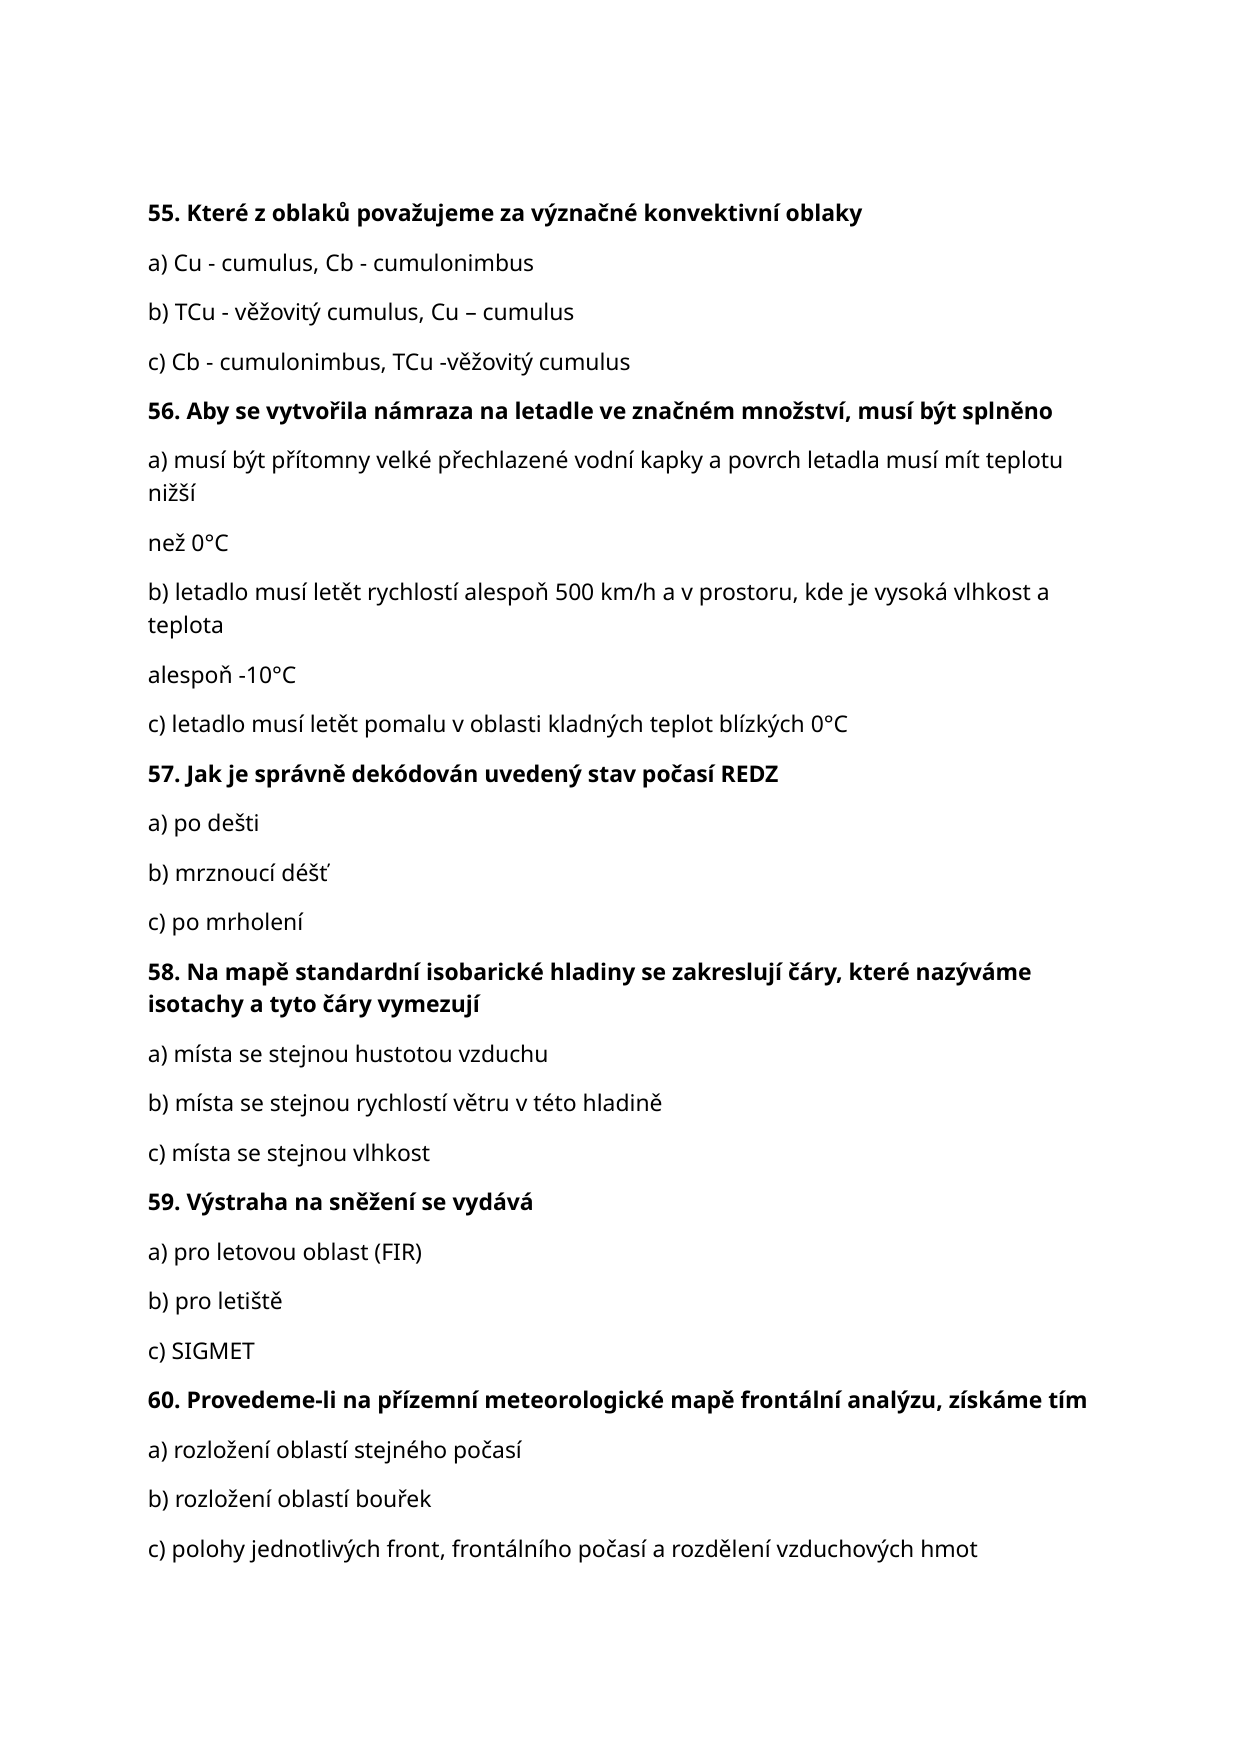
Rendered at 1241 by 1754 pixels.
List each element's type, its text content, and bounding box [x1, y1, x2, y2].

text b) mrznoucí déšť [148, 856, 1093, 888]
text 59. Výstraha na sněžení se vydává [148, 1186, 1093, 1217]
text c) SIGMET [148, 1334, 1093, 1366]
text b) rozložení oblastí bouřek [148, 1483, 1093, 1514]
text c) Cb - cumulonimbus, TCu -věžovitý cumulus [148, 346, 1093, 377]
text a) pro letovou oblast (FIR) [148, 1236, 1093, 1267]
text a) musí být přítomny velké přechlazené vodní kapky a povrch letadla musí mít teplotu nižší [148, 444, 1093, 508]
text c) polohy jednotlivých front, frontálního počasí a rozdělení vzduchových hmot [148, 1532, 1093, 1564]
text 55. Které z oblaků považujeme za význačné konvektivní oblaky [148, 197, 1093, 228]
text 58. Na mapě standardní isobarické hladiny se zakreslují čáry, které nazýváme isotachy a tyto čáry vymezují [148, 955, 1093, 1019]
text c) letadlo musí letět pomalu v oblasti kladných teplot blízkých 0°C [148, 708, 1093, 739]
text než 0°C [148, 527, 1093, 558]
text b) TCu - věžovitý cumulus, Cu – cumulus [148, 296, 1093, 327]
text b) pro letiště [148, 1285, 1093, 1316]
text alespoň -10°C [148, 658, 1093, 690]
text 57. Jak je správně dekódován uvedený stav počasí REDZ [148, 757, 1093, 789]
text a) rozložení oblastí stejného počasí [148, 1433, 1093, 1465]
text a) místa se stejnou hustotou vzduchu [148, 1038, 1093, 1069]
text 60. Provedeme-li na přízemní meteorologické mapě frontální analýzu, získáme tím [148, 1384, 1093, 1415]
text b) místa se stejnou rychlostí větru v této hladině [148, 1087, 1093, 1118]
text a) Cu - cumulus, Cb - cumulonimbus [148, 247, 1093, 278]
text b) letadlo musí letět rychlostí alespoň 500 km/h a v prostoru, kde je vysoká vlhkost a teplota [148, 576, 1093, 640]
text c) po mrholení [148, 906, 1093, 937]
text 56. Aby se vytvořila námraza na letadle ve značném množství, musí být splněno [148, 395, 1093, 426]
text c) místa se stejnou vlhkost [148, 1137, 1093, 1168]
text a) po dešti [148, 807, 1093, 838]
